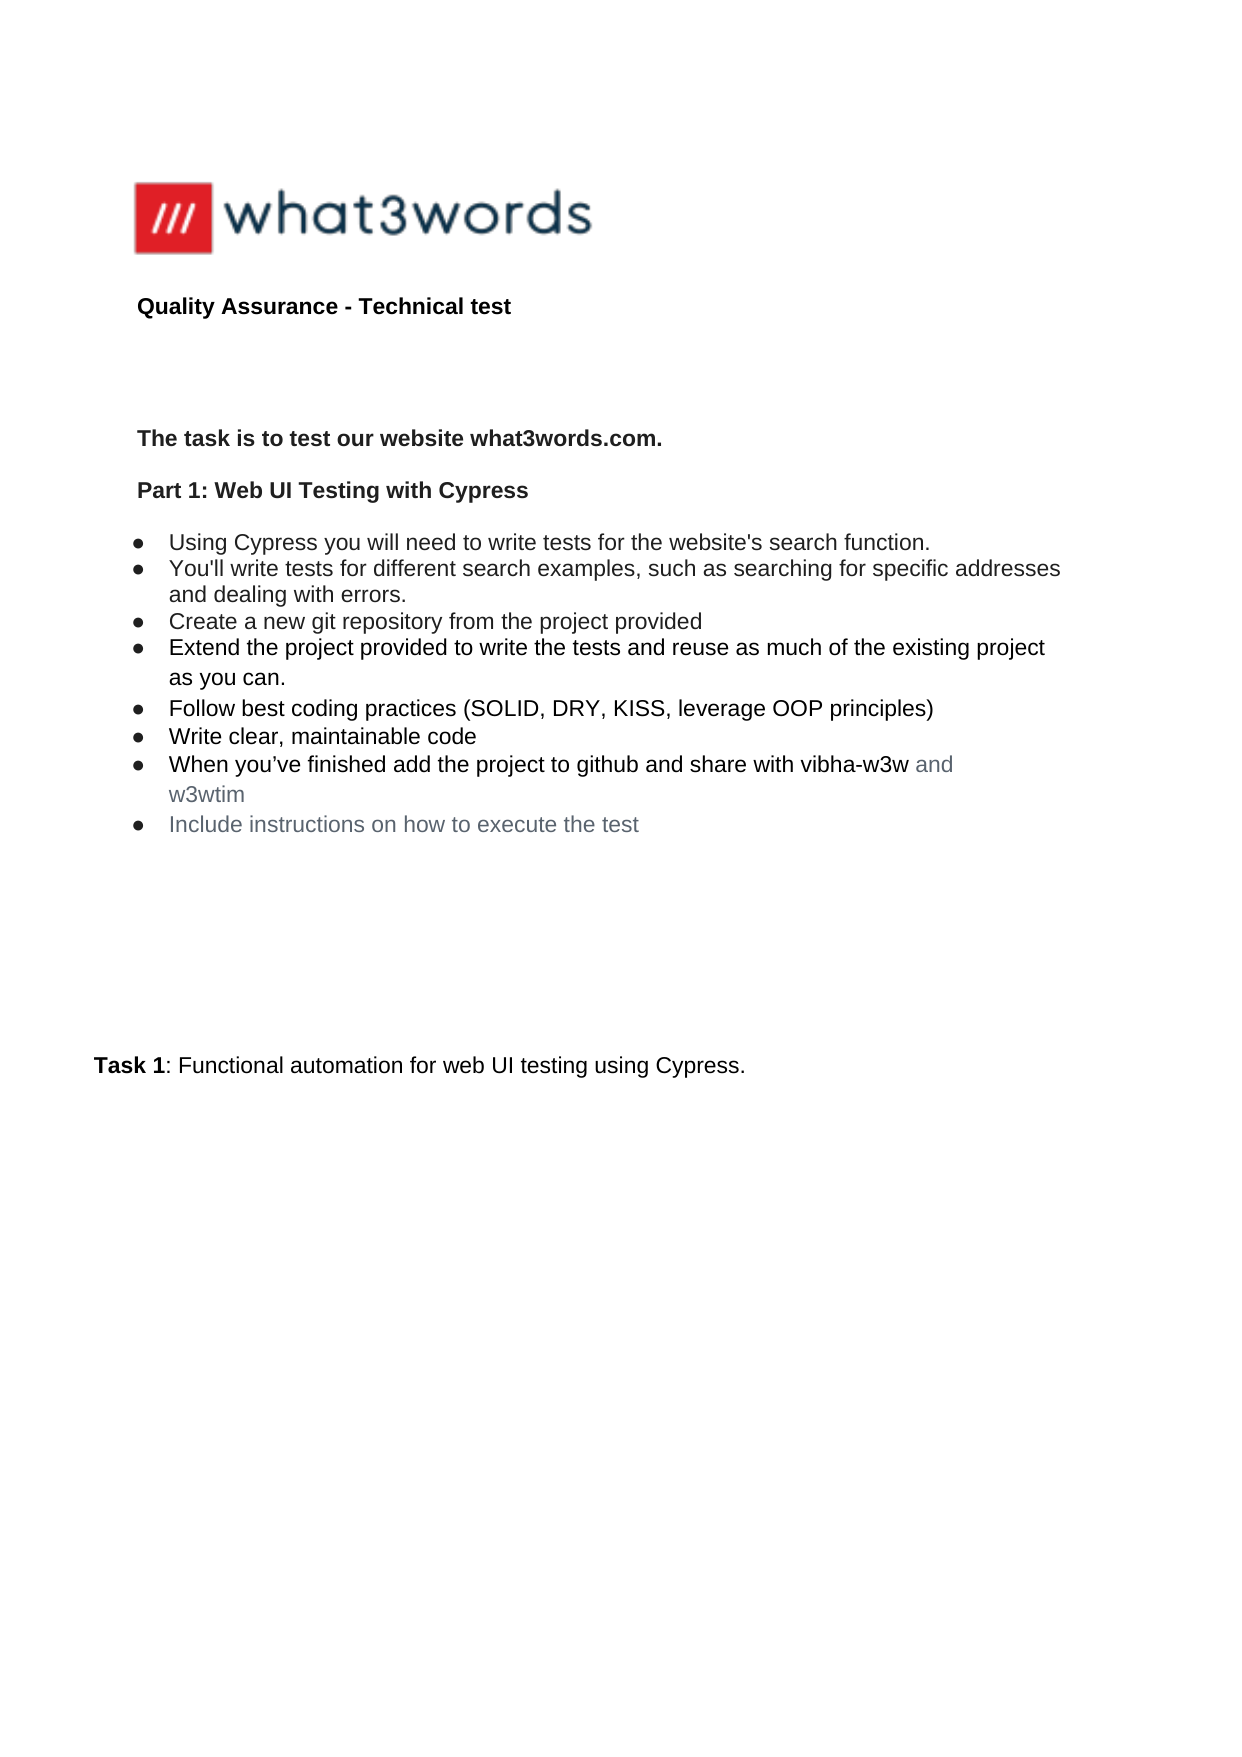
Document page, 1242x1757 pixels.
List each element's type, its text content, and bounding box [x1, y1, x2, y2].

picture [93, 147, 632, 293]
list Follow best coding practices (SOLID, DRY, KISS, leverage OOP principles) [131, 694, 1024, 721]
text Task 1: Functional automation for web UI testing using Cypress. [94, 1052, 1075, 1079]
list Extend the project provided to write the tests and reuse as much of the existing project as you can. [131, 634, 1075, 691]
text Part 1: Web UI Testing with Cypress [137, 477, 1075, 504]
list When you’ve finished add the project to github and share with vibha-w3w and w3wtim [131, 751, 1005, 807]
text Quality Assurance - Technical test [137, 293, 1075, 319]
list You'll write tests for different search examples, such as searching for specific addresses and dealing with errors. [131, 555, 1075, 608]
text The task is to test our website what3words.com. [137, 425, 1075, 451]
list Create a new git repository from the project provided [131, 608, 1075, 634]
list Write clear, maintainable code [131, 723, 1024, 749]
list Using Cypress you will need to write tests for the website's search function. [131, 529, 1075, 555]
list Include instructions on how to execute the test [131, 811, 1005, 837]
